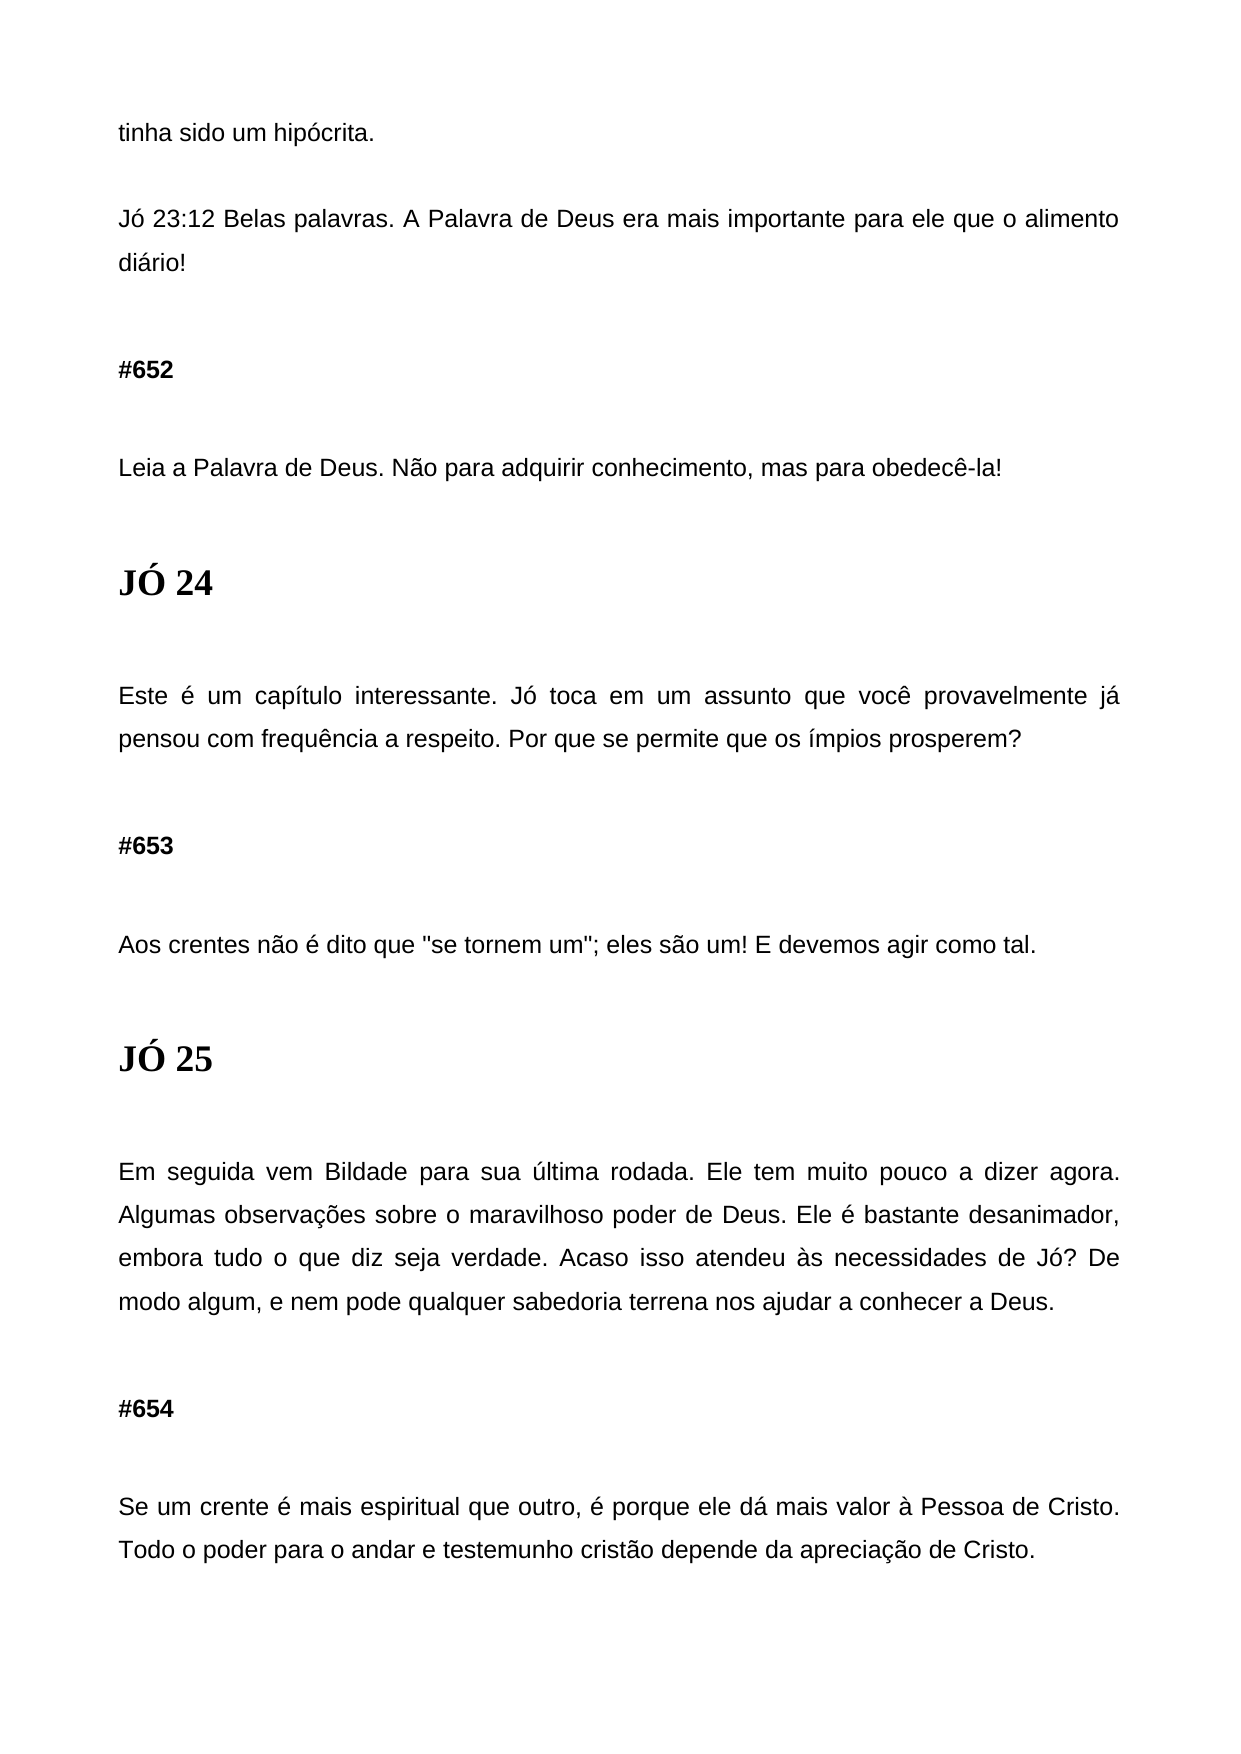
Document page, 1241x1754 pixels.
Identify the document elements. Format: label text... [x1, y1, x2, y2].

subtitle #654 [118, 1393, 1122, 1422]
subtitle #652 [118, 354, 1122, 383]
text Leia a Palavra de Deus. Não para adquirir conhecimento, mas para obedecê-la! [118, 453, 1122, 482]
text tinha sido um hipócrita. [118, 118, 1122, 147]
subtitle #653 [118, 831, 1122, 860]
text Se um crente é mais espiritual que outro, é porque ele dá mais valor à Pessoa de Cristo. Todo o poder para o andar e testemunho cristão depende da apreciação de Cristo. [118, 1492, 1122, 1564]
subtitle JÓ 25 [118, 1037, 1122, 1080]
text Aos crentes não é dito que "se tornem um"; eles são um! E devemos agir como tal. [118, 930, 1122, 958]
subtitle JÓ 24 [118, 560, 1122, 603]
text Jó 23:12 Belas palavras. A Palavra de Deus era mais importante para ele que o alimento diário! [118, 204, 1122, 276]
text Este é um capítulo interessante. Jó toca em um assunto que você provavelmente já pensou com frequência a respeito. Por que se permite que os ímpios prosperem? [118, 681, 1122, 753]
text Em seguida vem Bildade para sua última rodada. Ele tem muito pouco a dizer agora. Algumas observações sobre o maravilhoso poder de Deus. Ele é bastante desanimador, embora tudo o que diz seja verdade. Acaso isso atendeu às necessidades de Jó? De modo algum, e nem pode qualquer sabedoria terrena nos ajudar a conhecer a Deus. [118, 1157, 1122, 1315]
